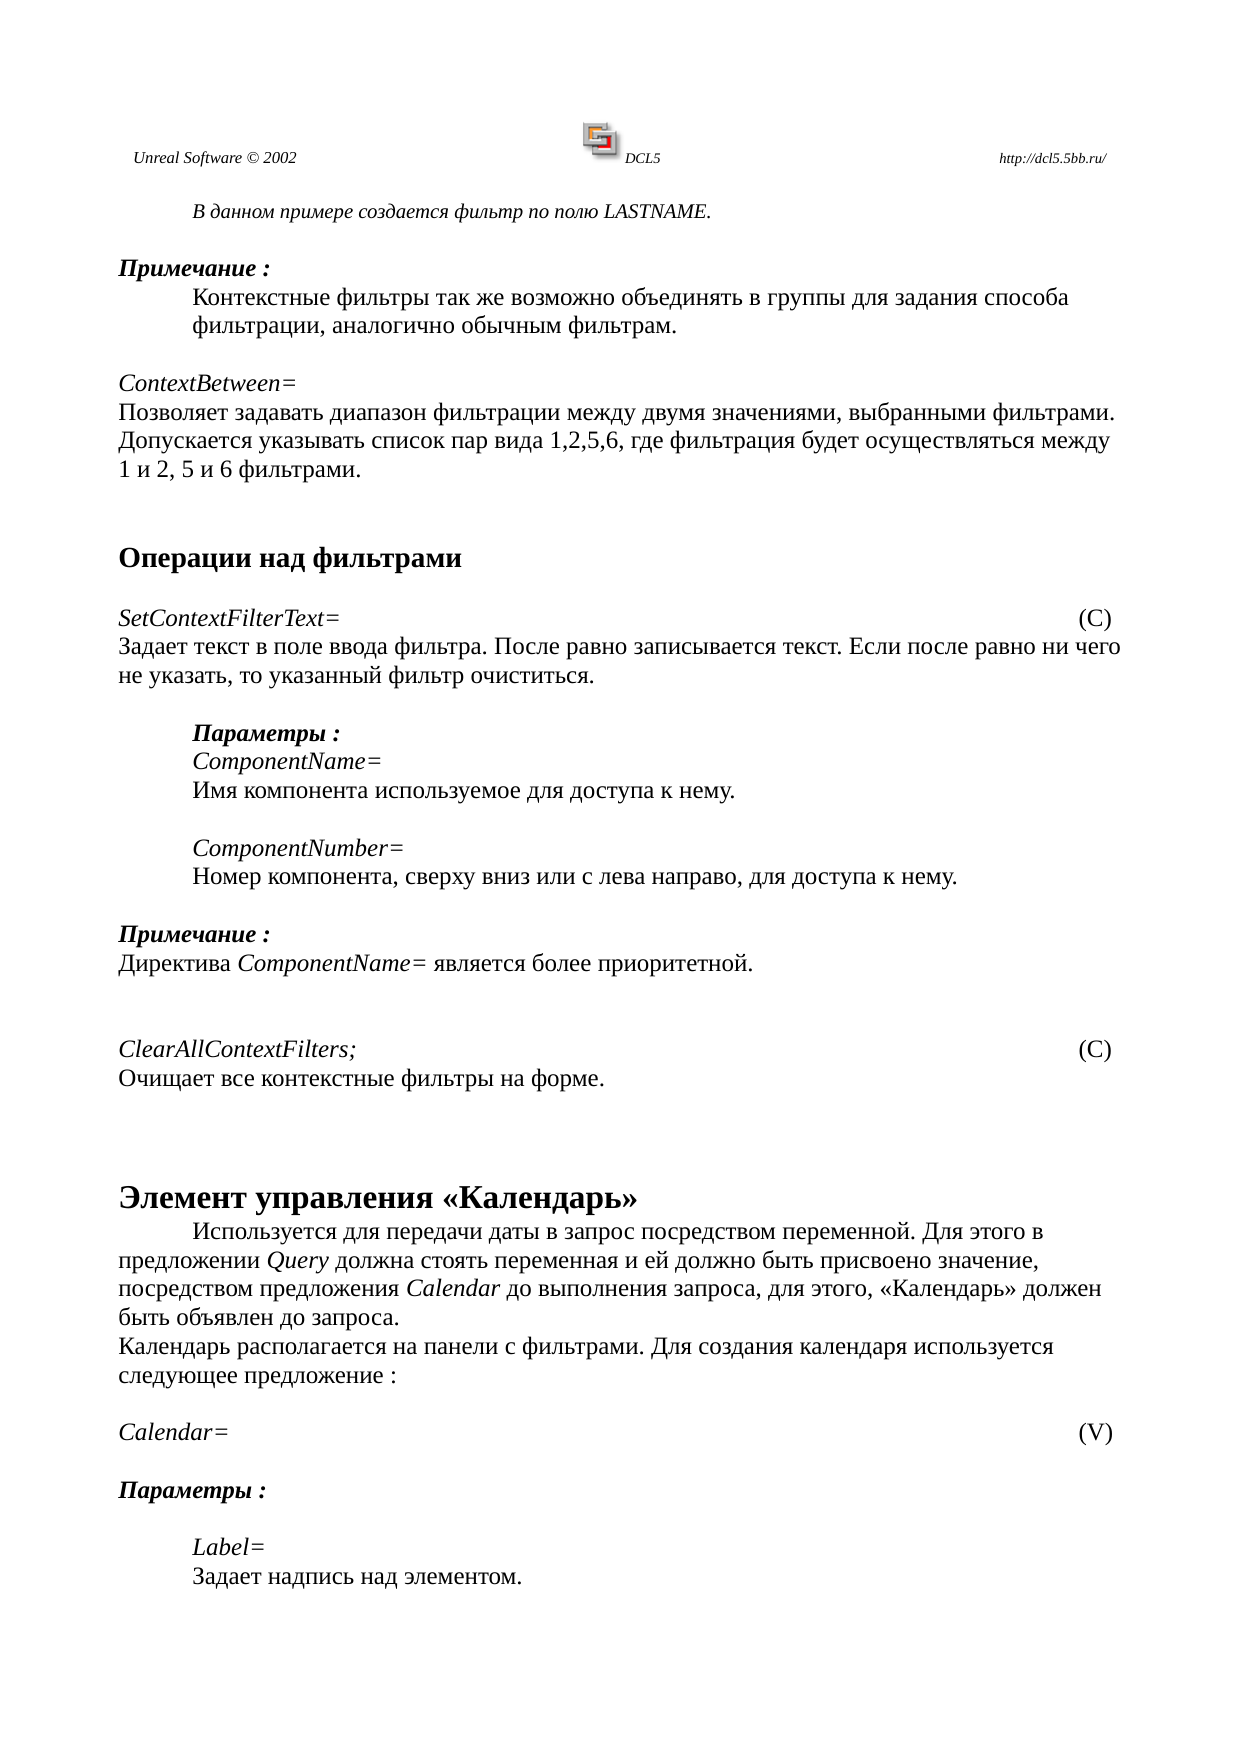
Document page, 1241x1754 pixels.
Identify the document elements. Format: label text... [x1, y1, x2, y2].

text Очищает все контекстные фильтры на форме. [118, 1063, 1122, 1091]
text Элемент управления «Календарь» [118, 1178, 1122, 1216]
subtitle Операции над фильтрами [118, 540, 1122, 574]
text Контекстные фильтры так же возможно объединять в группы для задания способа фильтрации, аналогично обычным фильтрам. [118, 282, 1122, 339]
text Параметры : [118, 1475, 1122, 1503]
text Номер компонента, сверху вниз или с лева направо, для доступа к нему. [118, 861, 1122, 890]
text Используется для передачи даты в запрос посредством переменной. Для этого в предложении Query должна стоять переменная и ей должно быть присвоено значение, посредством предложения Calendar до выполнения запроса, для этого, «Календарь» должен быть объявлен до запроса. [118, 1216, 1122, 1331]
text В данном примере создается фильтр по полю LASTNAME. [118, 195, 1122, 224]
text Позволяет задавать диапазон фильтрации между двумя значениями, выбранными фильтрами. Допускается указывать список пар вида 1,2,5,6, где фильтрация будет осуществляться между 1 и 2, 5 и 6 фильтрами. [118, 397, 1122, 483]
text Calendar= (V) [118, 1417, 1122, 1446]
text Примечание : [118, 919, 1122, 948]
text Календарь располагается на панели с фильтрами. Для создания календаря используется следующее предложение : [118, 1331, 1122, 1388]
text Примечание : [118, 253, 1122, 282]
text Параметры : [118, 718, 1122, 746]
text Имя компонента используемое для доступа к нему. [118, 775, 1122, 804]
text ContextBetween= [118, 368, 1122, 397]
text Label= [118, 1532, 1122, 1561]
text ComponentNumber= [118, 833, 1122, 861]
text SetContextFilterText= (C) [118, 603, 1122, 631]
text ComponentName= [118, 746, 1122, 775]
text ClearAllContextFilters; (C) [118, 1034, 1122, 1063]
text Директива ComponentName= является более приоритетной. [118, 948, 1122, 976]
picture [579, 118, 625, 164]
text Задает надпись над элементом. [118, 1561, 1122, 1590]
text Задает текст в поле ввода фильтра. После равно записывается текст. Если после равно ни чего не указать, то указанный фильтр очиститься. [118, 631, 1122, 689]
